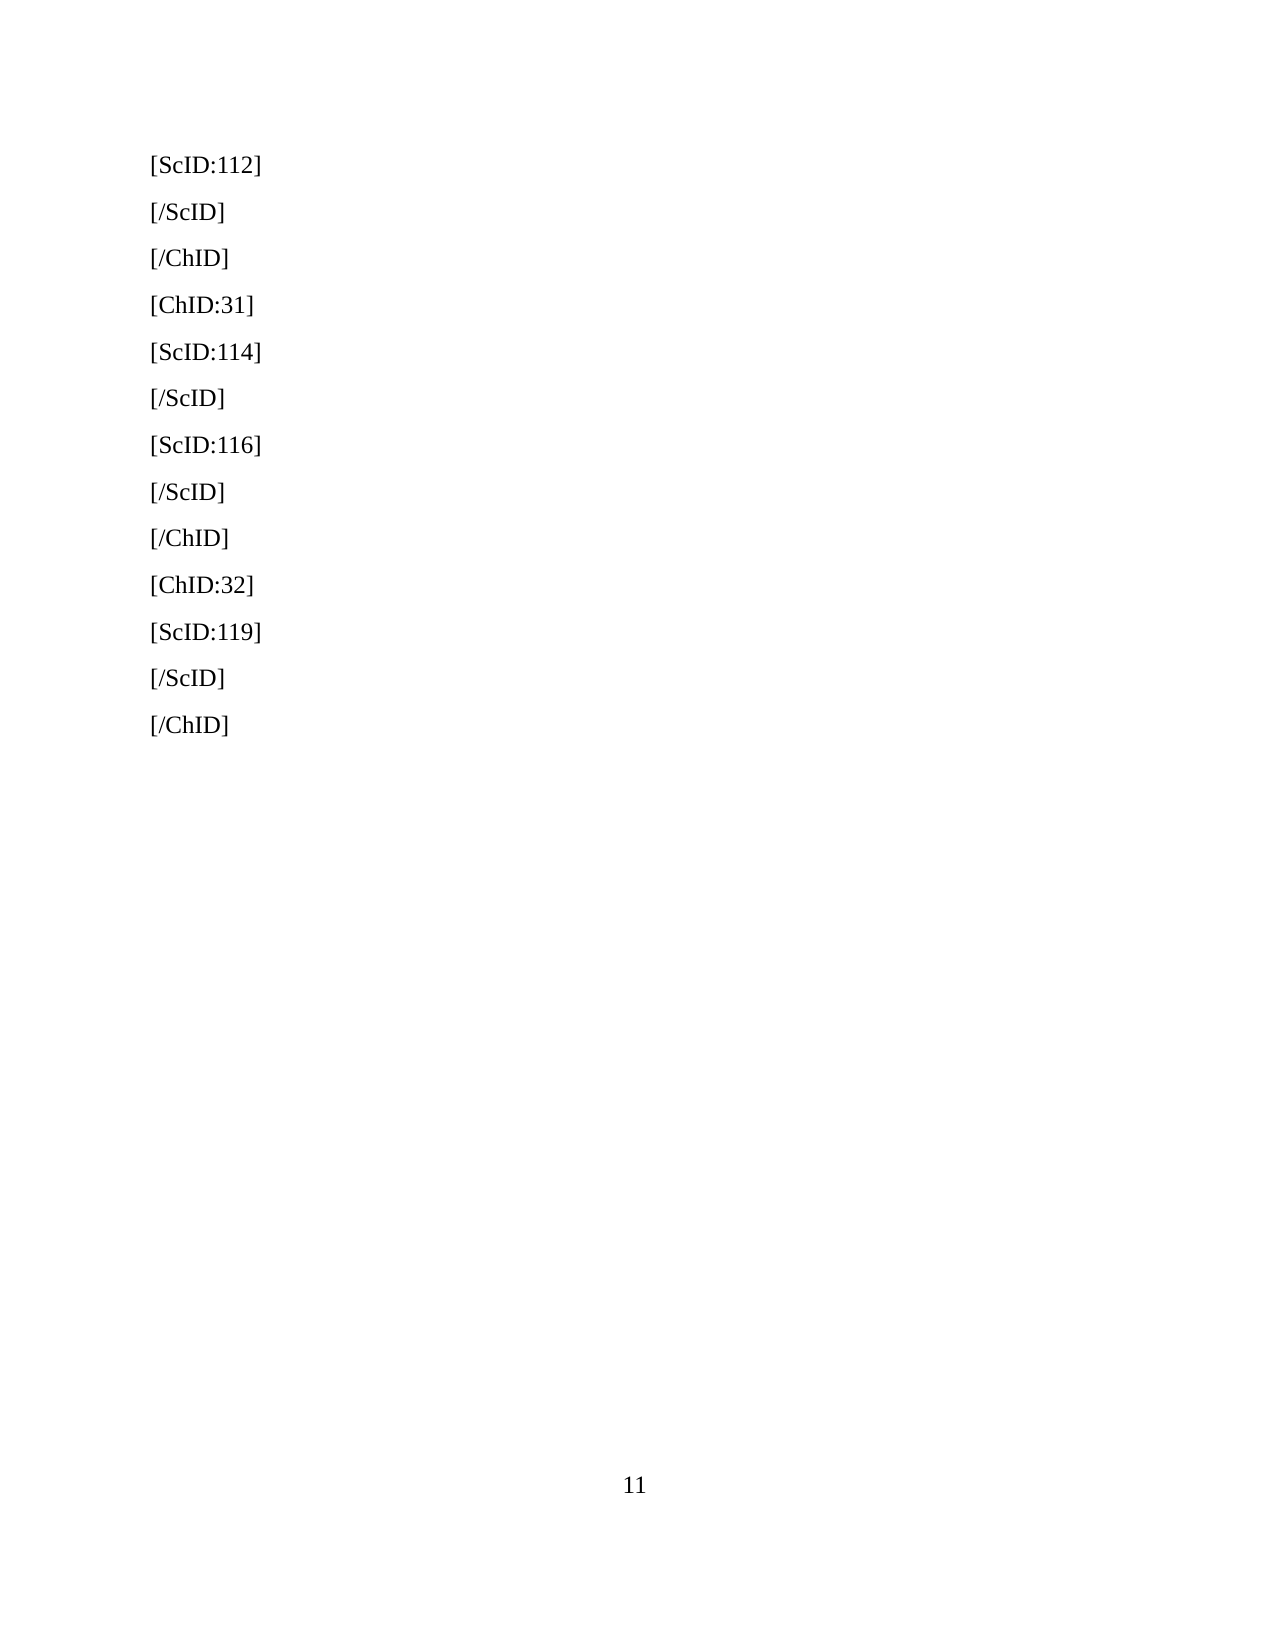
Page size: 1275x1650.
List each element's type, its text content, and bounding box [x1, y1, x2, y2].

text [ScID:119] [150, 617, 1125, 645]
text [ChID:32] [150, 570, 1125, 599]
text [/ScID] [150, 663, 1125, 692]
text [ScID:112] [150, 150, 1125, 179]
text [/ChID] [150, 243, 1125, 272]
text [ScID:114] [150, 337, 1125, 365]
text [/ScID] [150, 197, 1125, 225]
text [/ScID] [150, 383, 1125, 412]
text [ChID:31] [150, 290, 1125, 319]
text [/ChID] [150, 710, 1125, 739]
text [ScID:116] [150, 430, 1125, 459]
text [/ChID] [150, 523, 1125, 552]
text [/ScID] [150, 477, 1125, 505]
